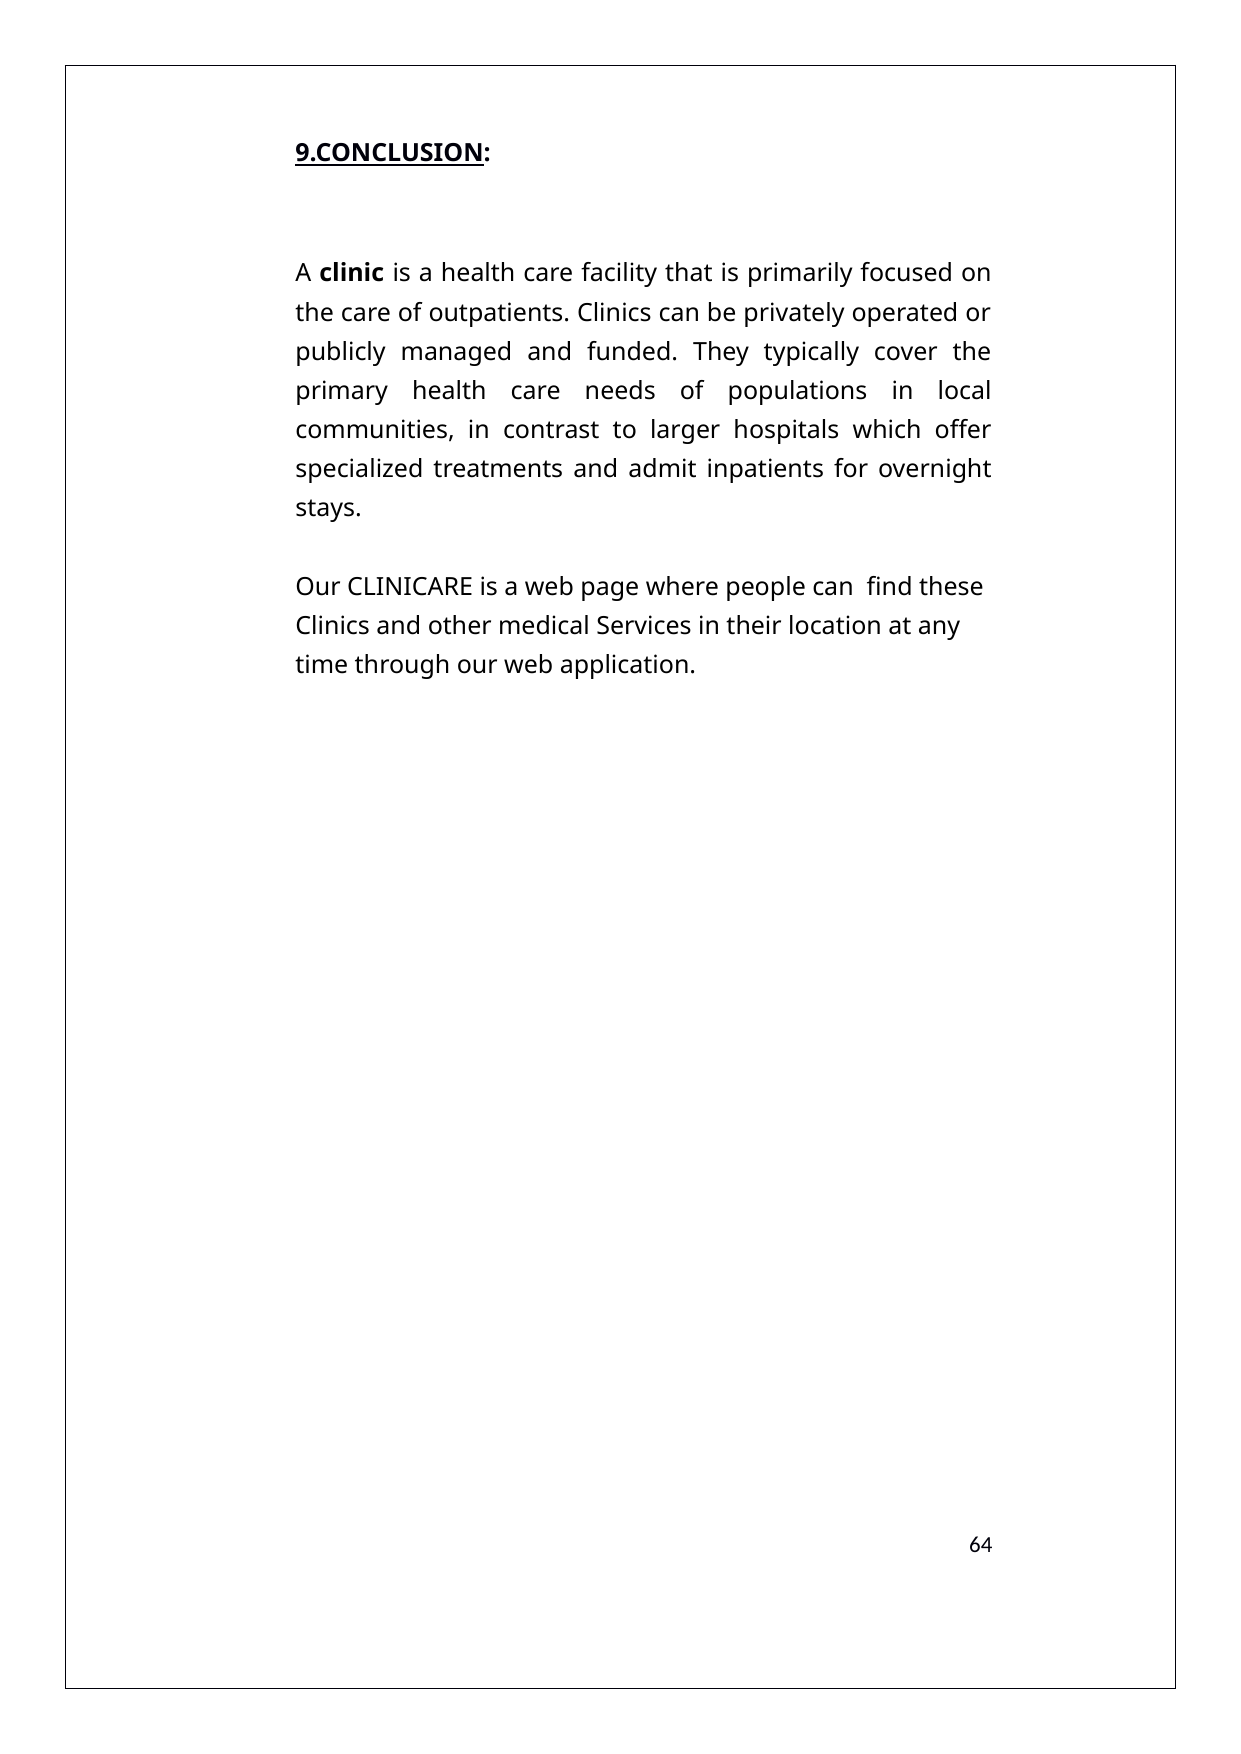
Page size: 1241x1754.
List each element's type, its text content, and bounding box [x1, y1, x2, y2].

text A clinic is a health care facility that is primarily focused on the care of outpatients. Clinics can be privately operated or publicly managed and funded. They typically cover the primary health care needs of populations in local communities, in contrast to larger hospitals which offer specialized treatments and admit inpatients for overnight stays. [295, 255, 992, 524]
text 9.CONCLUSION: [295, 135, 992, 169]
text Our CLINICARE is a web page where people can find these Clinics and other medical Services in their location at any time through our web application. [295, 568, 992, 681]
